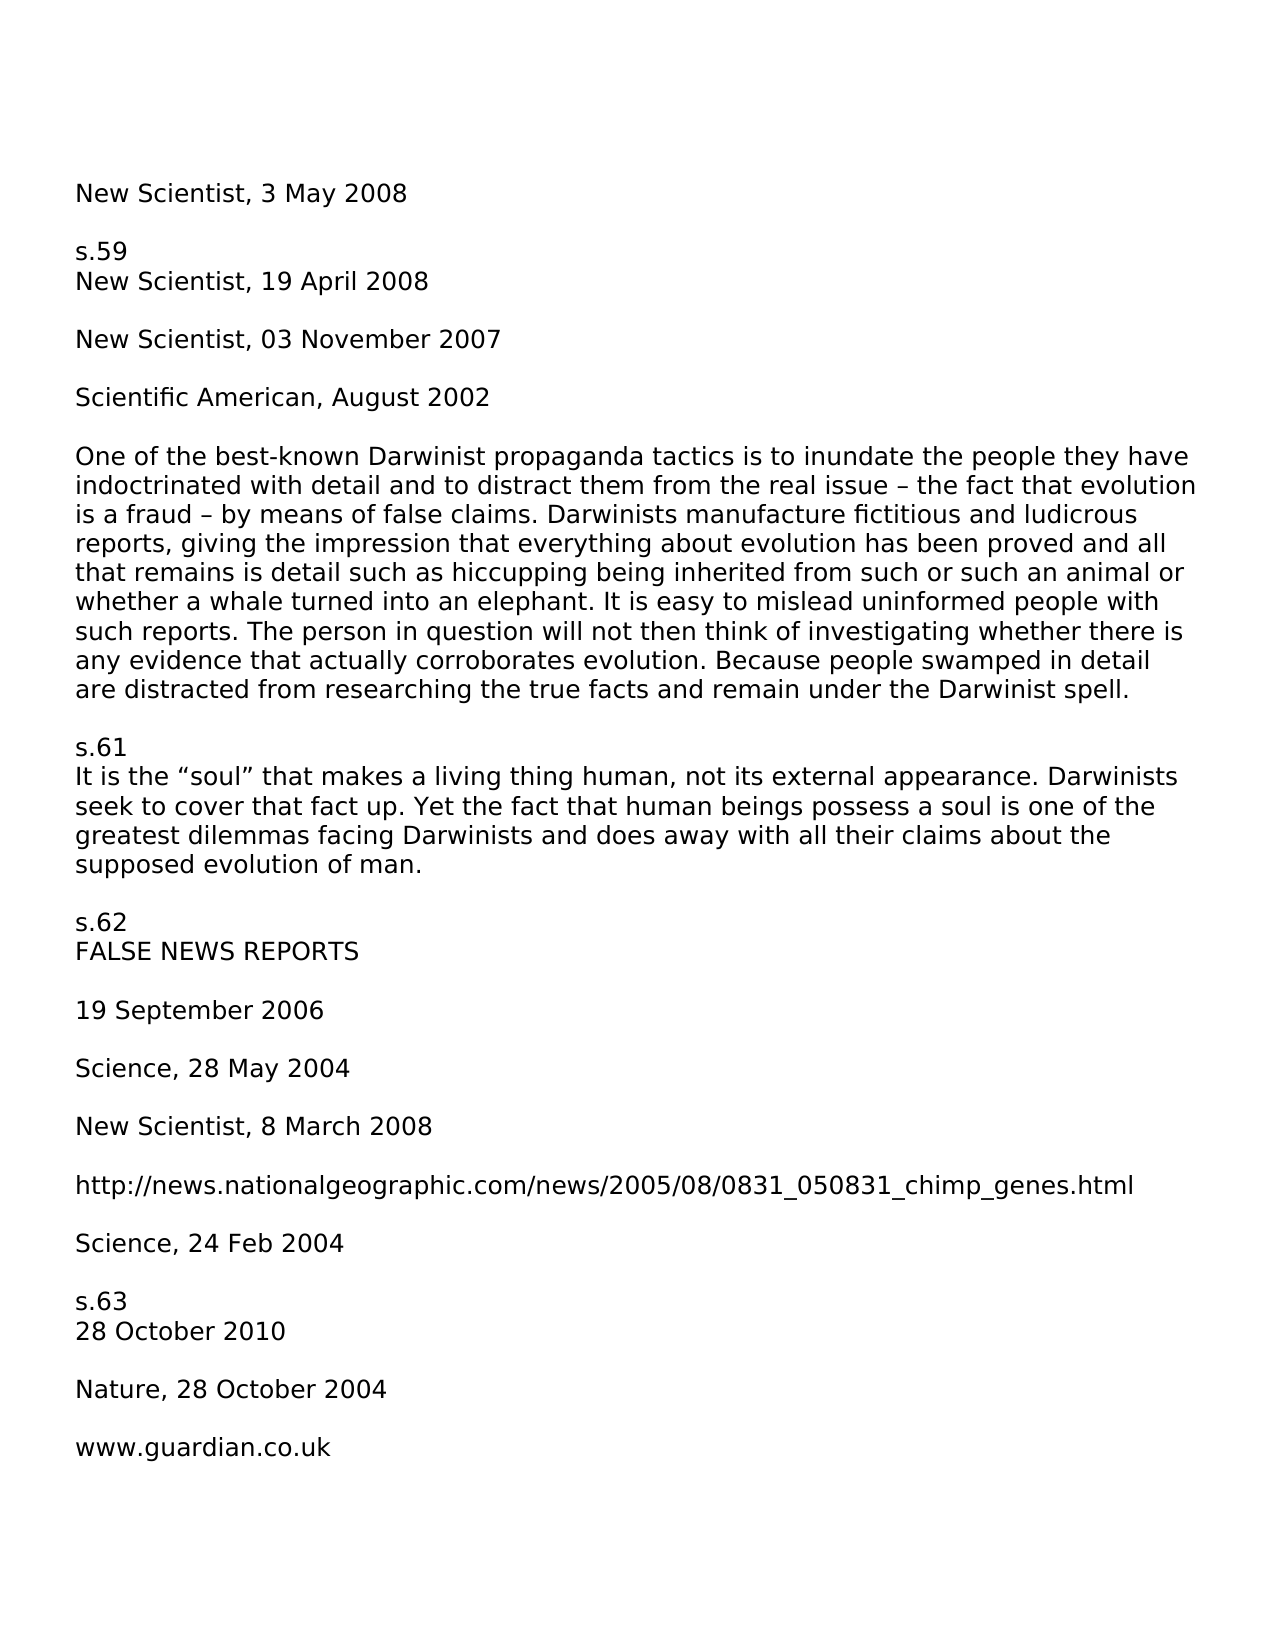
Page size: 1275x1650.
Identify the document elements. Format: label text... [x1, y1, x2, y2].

text One of the best-known Darwinist propaganda tactics is to inundate the people they have indoctrinated with detail and to distract them from the real issue – the fact that evolution is a fraud – by means of false claims. Darwinists manufacture fictitious and ludicrous reports, giving the impression that everything about evolution has been proved and all that remains is detail such as hiccupping being inherited from such or such an animal or whether a whale turned into an elephant. It is easy to mislead uninformed people with such reports. The person in question will not then think of investigating whether there is any evidence that actually corroborates evolution. Because people swamped in detail are distracted from researching the true facts and remain under the Darwinist spell. [75, 442, 1200, 704]
text Scientific American, August 2002 [75, 383, 1200, 412]
text New Scientist, 8 March 2008 [75, 1112, 1200, 1142]
text New Scientist, 3 May 2008 [75, 179, 1200, 208]
text New Scientist, 03 November 2007 [75, 325, 1200, 354]
text Nature, 28 October 2004 [75, 1375, 1200, 1404]
text s.61 [75, 733, 1200, 762]
text Science, 24 Feb 2004 [75, 1229, 1200, 1258]
text s.59 [75, 237, 1200, 267]
text 19 September 2006 [75, 996, 1200, 1025]
text www.guardian.co.uk [75, 1433, 1200, 1462]
text s.62 [75, 908, 1200, 937]
text Science, 28 May 2004 [75, 1054, 1200, 1083]
text 28 October 2010 [75, 1317, 1200, 1346]
text New Scientist, 19 April 2008 [75, 267, 1200, 296]
text It is the “soul” that makes a living thing human, not its external appearance. Darwinists seek to cover that fact up. Yet the fact that human beings possess a soul is one of the greatest dilemmas facing Darwinists and does away with all their claims about the supposed evolution of man. [75, 762, 1200, 879]
text s.63 [75, 1287, 1200, 1317]
text FALSE NEWS REPORTS [75, 937, 1200, 967]
text http://news.nationalgeographic.com/news/2005/08/0831_050831_chimp_genes.html [75, 1171, 1200, 1200]
